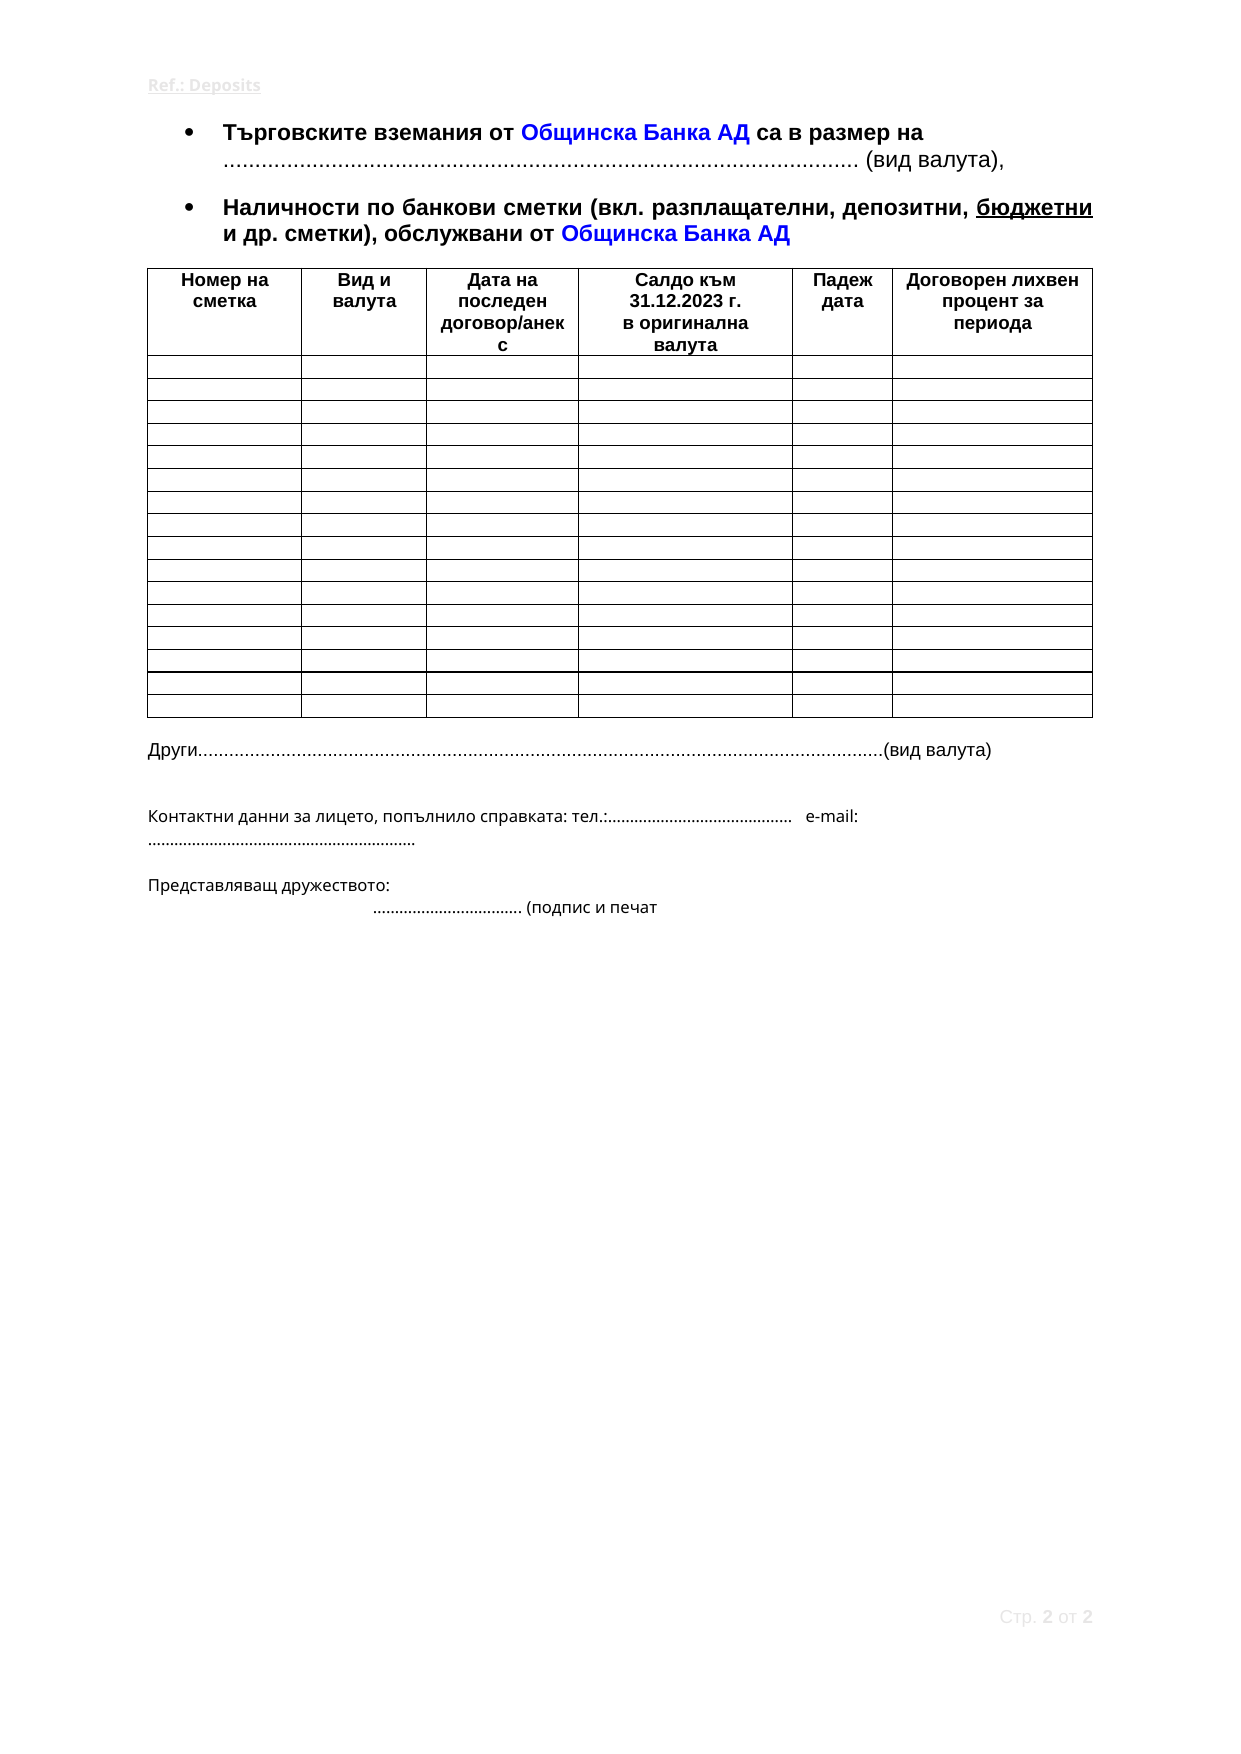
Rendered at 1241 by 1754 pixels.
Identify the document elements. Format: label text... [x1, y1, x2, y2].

table_cell [148, 424, 301, 445]
table_cell [427, 560, 578, 581]
table_cell [427, 537, 578, 558]
table_cell [793, 650, 892, 671]
table_cell [427, 514, 578, 536]
table_cell [427, 492, 578, 513]
table_cell [893, 560, 1092, 581]
table_cell [302, 560, 426, 581]
table_cell [793, 582, 892, 604]
table_cell [427, 379, 578, 400]
table_cell [148, 627, 301, 649]
table_cell [893, 627, 1092, 649]
table_cell [148, 560, 301, 581]
table_cell [793, 356, 892, 378]
table_cell [893, 582, 1092, 604]
table_cell [427, 605, 578, 626]
table_cell [302, 446, 426, 468]
table_cell [893, 514, 1092, 536]
table_cell [893, 537, 1092, 558]
table_cell [302, 424, 426, 445]
table_cell [579, 469, 792, 491]
table_cell [893, 469, 1092, 491]
table_cell [427, 650, 578, 671]
table_cell [579, 560, 792, 581]
table_cell [893, 605, 1092, 626]
table_cell [302, 379, 426, 400]
table_cell [148, 469, 301, 491]
table_cell [302, 356, 426, 378]
table_cell [302, 492, 426, 513]
table_cell [148, 605, 301, 626]
table_cell [302, 582, 426, 604]
table_cell [793, 673, 892, 694]
table_cell [148, 650, 301, 671]
table_cell [427, 627, 578, 649]
table_cell [302, 469, 426, 491]
table_cell [793, 514, 892, 536]
table_cell [579, 695, 792, 717]
text Други....................................................................................................................................(вид валута) [148, 739, 1093, 761]
list Наличности по банкови сметки (вкл. разплащателни, депозитни, бюджетни и др. сметки), обслужвани от Общинска Банка АД [185, 193, 1093, 246]
table_header Договорен лихвен процент за периода [893, 269, 1092, 355]
table_cell [579, 356, 792, 378]
table_cell [148, 401, 301, 423]
table_cell [579, 537, 792, 558]
table_cell [793, 469, 892, 491]
text Контактни данни за лицето, попълнило справката: тел.:…………………………………… e-mail: ……………………………………………………. [148, 805, 1093, 851]
table_cell [893, 446, 1092, 468]
table_cell [579, 379, 792, 400]
table_cell [793, 401, 892, 423]
table_cell [302, 627, 426, 649]
table_cell [893, 673, 1092, 694]
table_cell [579, 492, 792, 513]
table_cell [793, 537, 892, 558]
table_cell [302, 401, 426, 423]
table_cell [302, 605, 426, 626]
table_cell [148, 673, 301, 694]
table_cell [148, 492, 301, 513]
table_cell [302, 537, 426, 558]
table_cell [427, 469, 578, 491]
table_header Салдо към 31.12.2023 г. в оригинална валута [579, 269, 792, 355]
table_cell [148, 379, 301, 400]
table_cell [893, 650, 1092, 671]
table_cell [579, 514, 792, 536]
table_cell [793, 446, 892, 468]
table_cell [893, 492, 1092, 513]
table_cell [302, 514, 426, 536]
table_cell [579, 401, 792, 423]
table_cell [893, 401, 1092, 423]
table_cell [793, 627, 892, 649]
table_cell [579, 446, 792, 468]
text Представляващ дружеството: [148, 873, 1093, 896]
table_cell [579, 605, 792, 626]
table_cell [793, 492, 892, 513]
list Търговските вземания от Общинска Банка АД са в размер на .................................................................................................... (вид валута), [185, 119, 1093, 172]
table_cell [302, 673, 426, 694]
table_cell [579, 582, 792, 604]
table_cell [793, 560, 892, 581]
table_header Вид и валута [302, 269, 426, 355]
table_cell [302, 695, 426, 717]
table_cell [893, 379, 1092, 400]
table_cell [427, 582, 578, 604]
text ……………………………. (подпис и печат [148, 896, 1093, 919]
table_header Дата на последен договор/анекс [427, 269, 578, 355]
table_cell [893, 695, 1092, 717]
table_cell [427, 673, 578, 694]
table_cell [579, 627, 792, 649]
table_cell [793, 695, 892, 717]
table_cell [579, 424, 792, 445]
table_cell [579, 673, 792, 694]
table_cell [893, 356, 1092, 378]
table_cell [148, 356, 301, 378]
table_cell [793, 605, 892, 626]
table_cell [148, 695, 301, 717]
table_cell [579, 650, 792, 671]
table_cell [148, 582, 301, 604]
table_cell [427, 695, 578, 717]
table_header Номер на сметка [148, 269, 301, 355]
table_cell [427, 401, 578, 423]
table_cell [148, 514, 301, 536]
table_cell [427, 356, 578, 378]
table_header Падеж дата [793, 269, 892, 355]
table_cell [427, 424, 578, 445]
table_cell [148, 537, 301, 558]
table_cell [427, 446, 578, 468]
table_cell [148, 446, 301, 468]
table_cell [893, 424, 1092, 445]
table_cell [302, 650, 426, 671]
table_cell [793, 424, 892, 445]
table_cell [793, 379, 892, 400]
